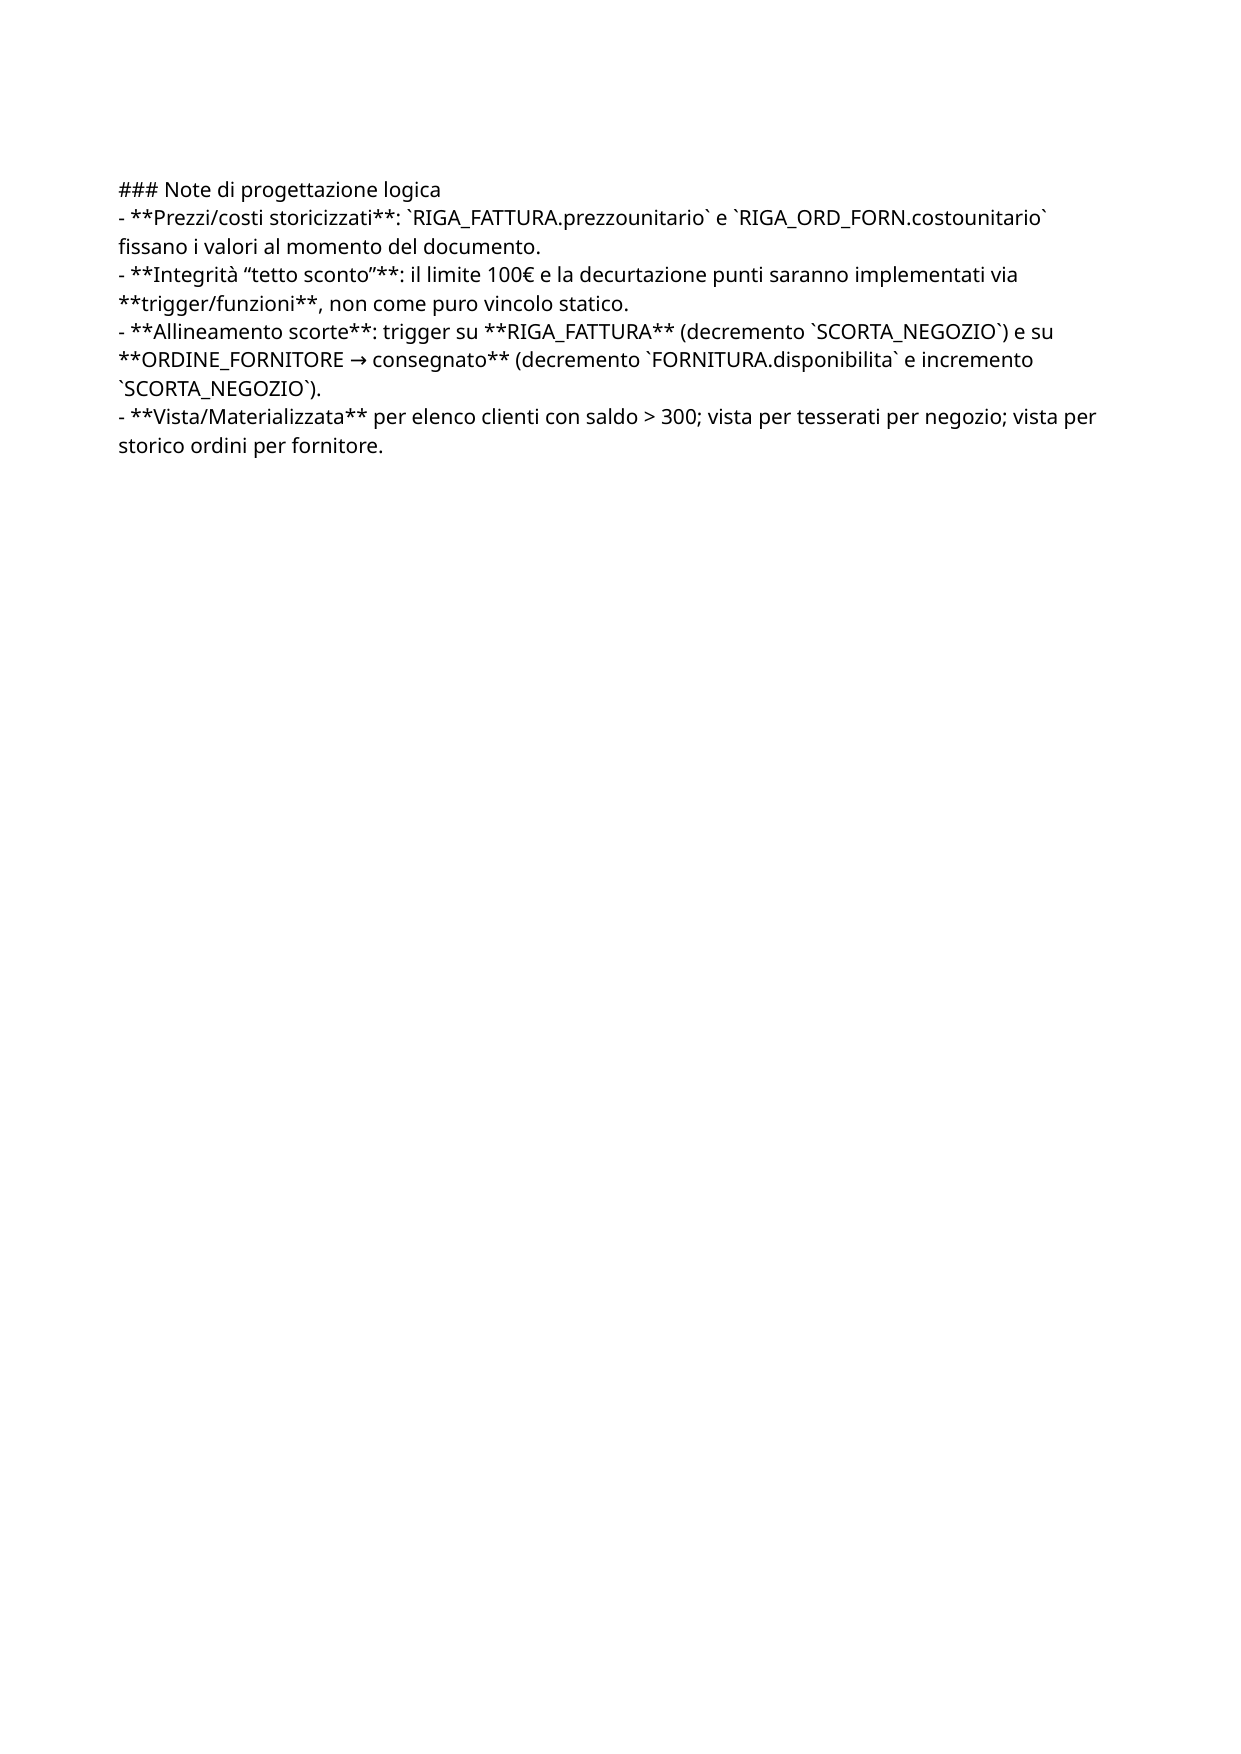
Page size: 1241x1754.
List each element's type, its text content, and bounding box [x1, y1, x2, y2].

text ### Note di progettazione logica [118, 175, 1122, 203]
text - **Vista/Materializzata** per elenco clienti con saldo > 300; vista per tesserati per negozio; vista per storico ordini per fornitore. [118, 402, 1122, 459]
text - **Integrità “tetto sconto”**: il limite 100€ e la decurtazione punti saranno implementati via **trigger/funzioni**, non come puro vincolo statico. [118, 260, 1122, 317]
text - **Prezzi/costi storicizzati**: `RIGA_FATTURA.prezzounitario` e `RIGA_ORD_FORN.costounitario` fissano i valori al momento del documento. [118, 203, 1122, 260]
text - **Allineamento scorte**: trigger su **RIGA_FATTURA** (decremento `SCORTA_NEGOZIO`) e su **ORDINE_FORNITORE → consegnato** (decremento `FORNITURA.disponibilita` e incremento `SCORTA_NEGOZIO`). [118, 317, 1122, 402]
